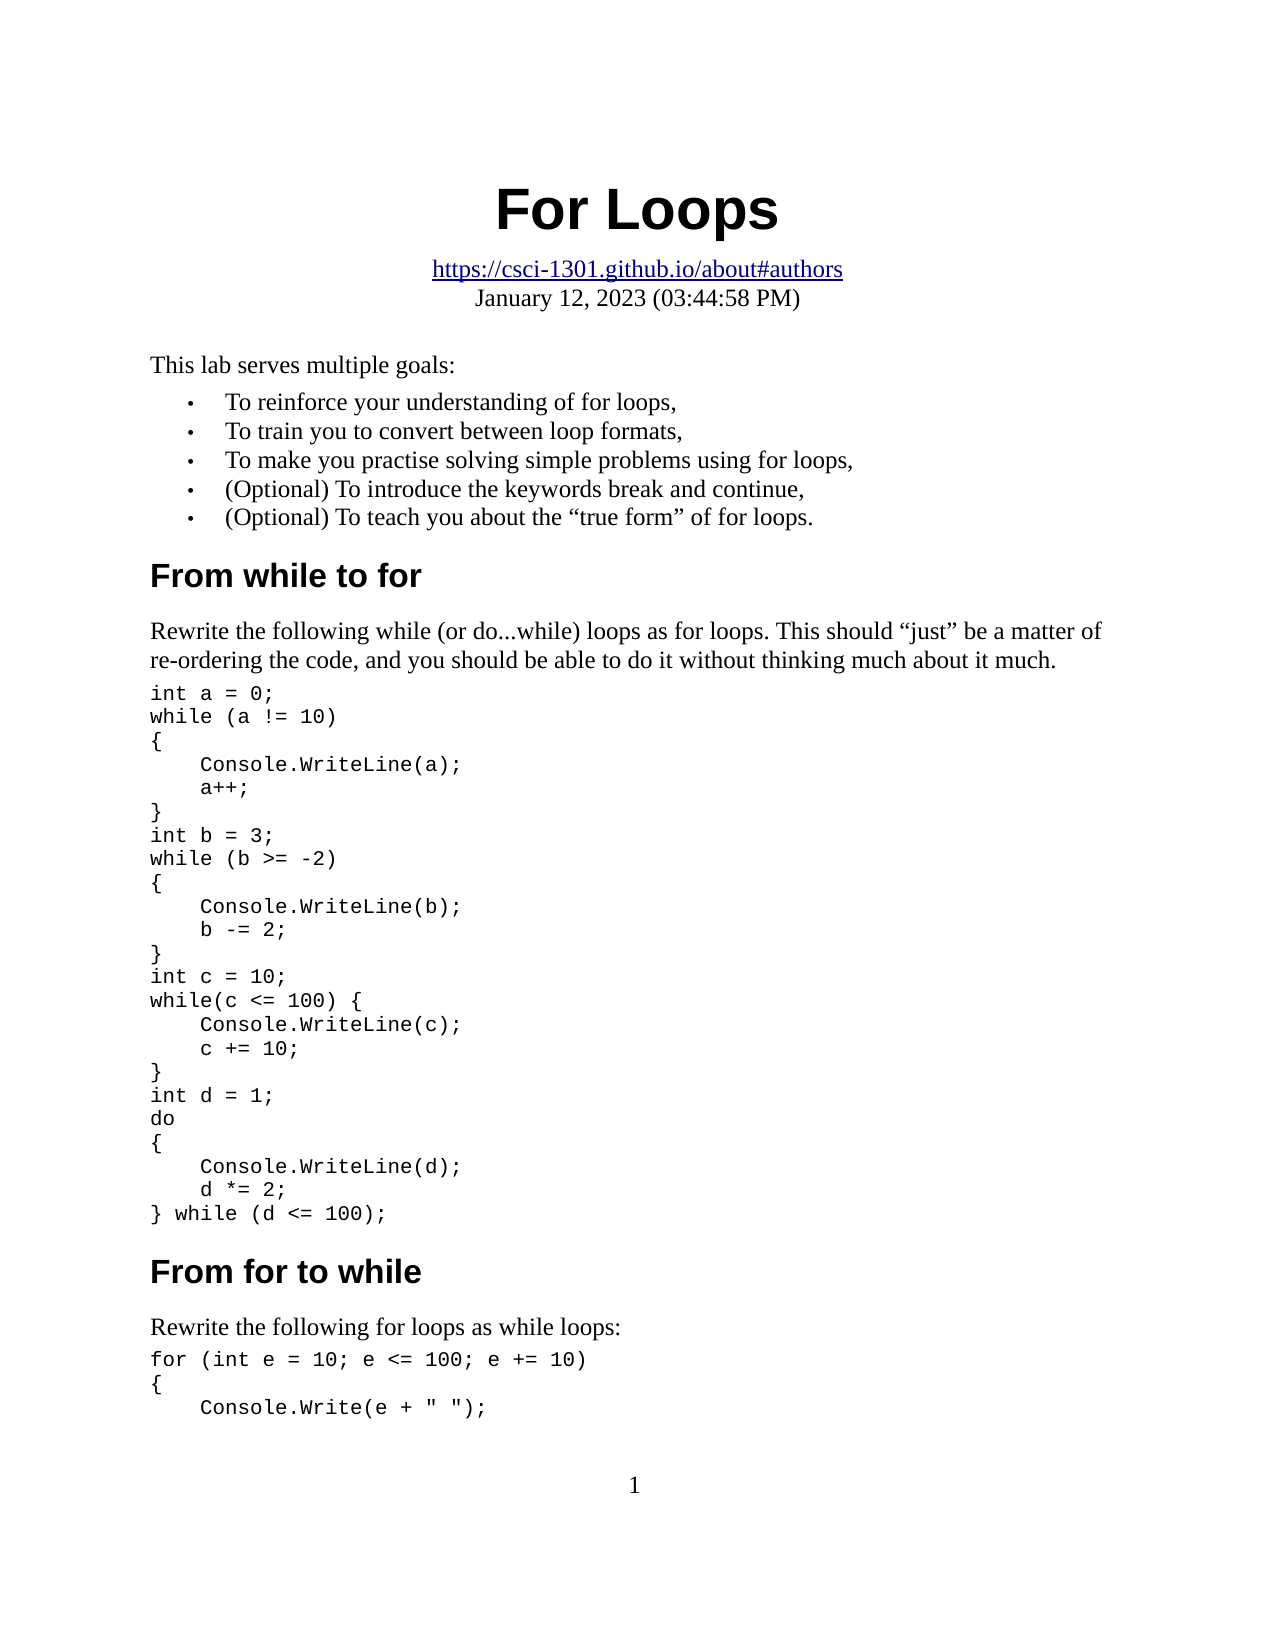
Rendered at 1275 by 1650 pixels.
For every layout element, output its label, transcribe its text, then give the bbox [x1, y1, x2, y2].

subtitle From for to while [150, 1252, 1125, 1290]
text while (b >= -2) [150, 848, 1125, 872]
list (Optional) To teach you about the “true form” of for loops. [187, 502, 1125, 531]
text int b = 3; [150, 825, 1125, 848]
text January 12, 2023 (03:44:58 PM) [150, 283, 1125, 312]
text https://csci-1301.github.io/about#authors [150, 254, 1125, 283]
text Console.Write(e + " "); [150, 1397, 1125, 1420]
text Rewrite the following while (or do...while) loops as for loops. This should “just” be a matter of re-ordering the code, and you should be able to do it without thinking much about it much. [150, 616, 1125, 674]
list (Optional) To introduce the keywords break and continue, [187, 474, 1125, 502]
text while (a != 10) [150, 706, 1125, 730]
text } [150, 943, 1125, 967]
list To reinforce your understanding of for loops, [187, 387, 1125, 416]
text b -= 2; [150, 919, 1125, 943]
title For Loops [150, 175, 1125, 242]
text This lab serves multiple goals: [150, 350, 1125, 378]
subtitle From while to for [150, 556, 1125, 595]
text { [150, 872, 1125, 896]
text Rewrite the following for loops as while loops: [150, 1312, 1125, 1341]
text Console.WriteLine(b); [150, 896, 1125, 919]
text int a = 0; [150, 683, 1125, 706]
text { [150, 1373, 1125, 1397]
text Console.WriteLine(a); [150, 754, 1125, 777]
text while(c <= 100) { [150, 990, 1125, 1014]
text Console.WriteLine(c); [150, 1014, 1125, 1037]
text { [150, 1132, 1125, 1156]
text a++; [150, 777, 1125, 801]
text for (int e = 10; e <= 100; e += 10) [150, 1349, 1125, 1373]
text { [150, 730, 1125, 754]
text } while (d <= 100); [150, 1203, 1125, 1227]
list To make you practise solving simple problems using for loops, [187, 445, 1125, 474]
text do [150, 1108, 1125, 1132]
text } [150, 801, 1125, 825]
text } [150, 1061, 1125, 1085]
text c += 10; [150, 1037, 1125, 1061]
list To train you to convert between loop formats, [187, 416, 1125, 445]
text d *= 2; [150, 1179, 1125, 1203]
text int c = 10; [150, 967, 1125, 990]
text int d = 1; [150, 1085, 1125, 1108]
text Console.WriteLine(d); [150, 1156, 1125, 1179]
